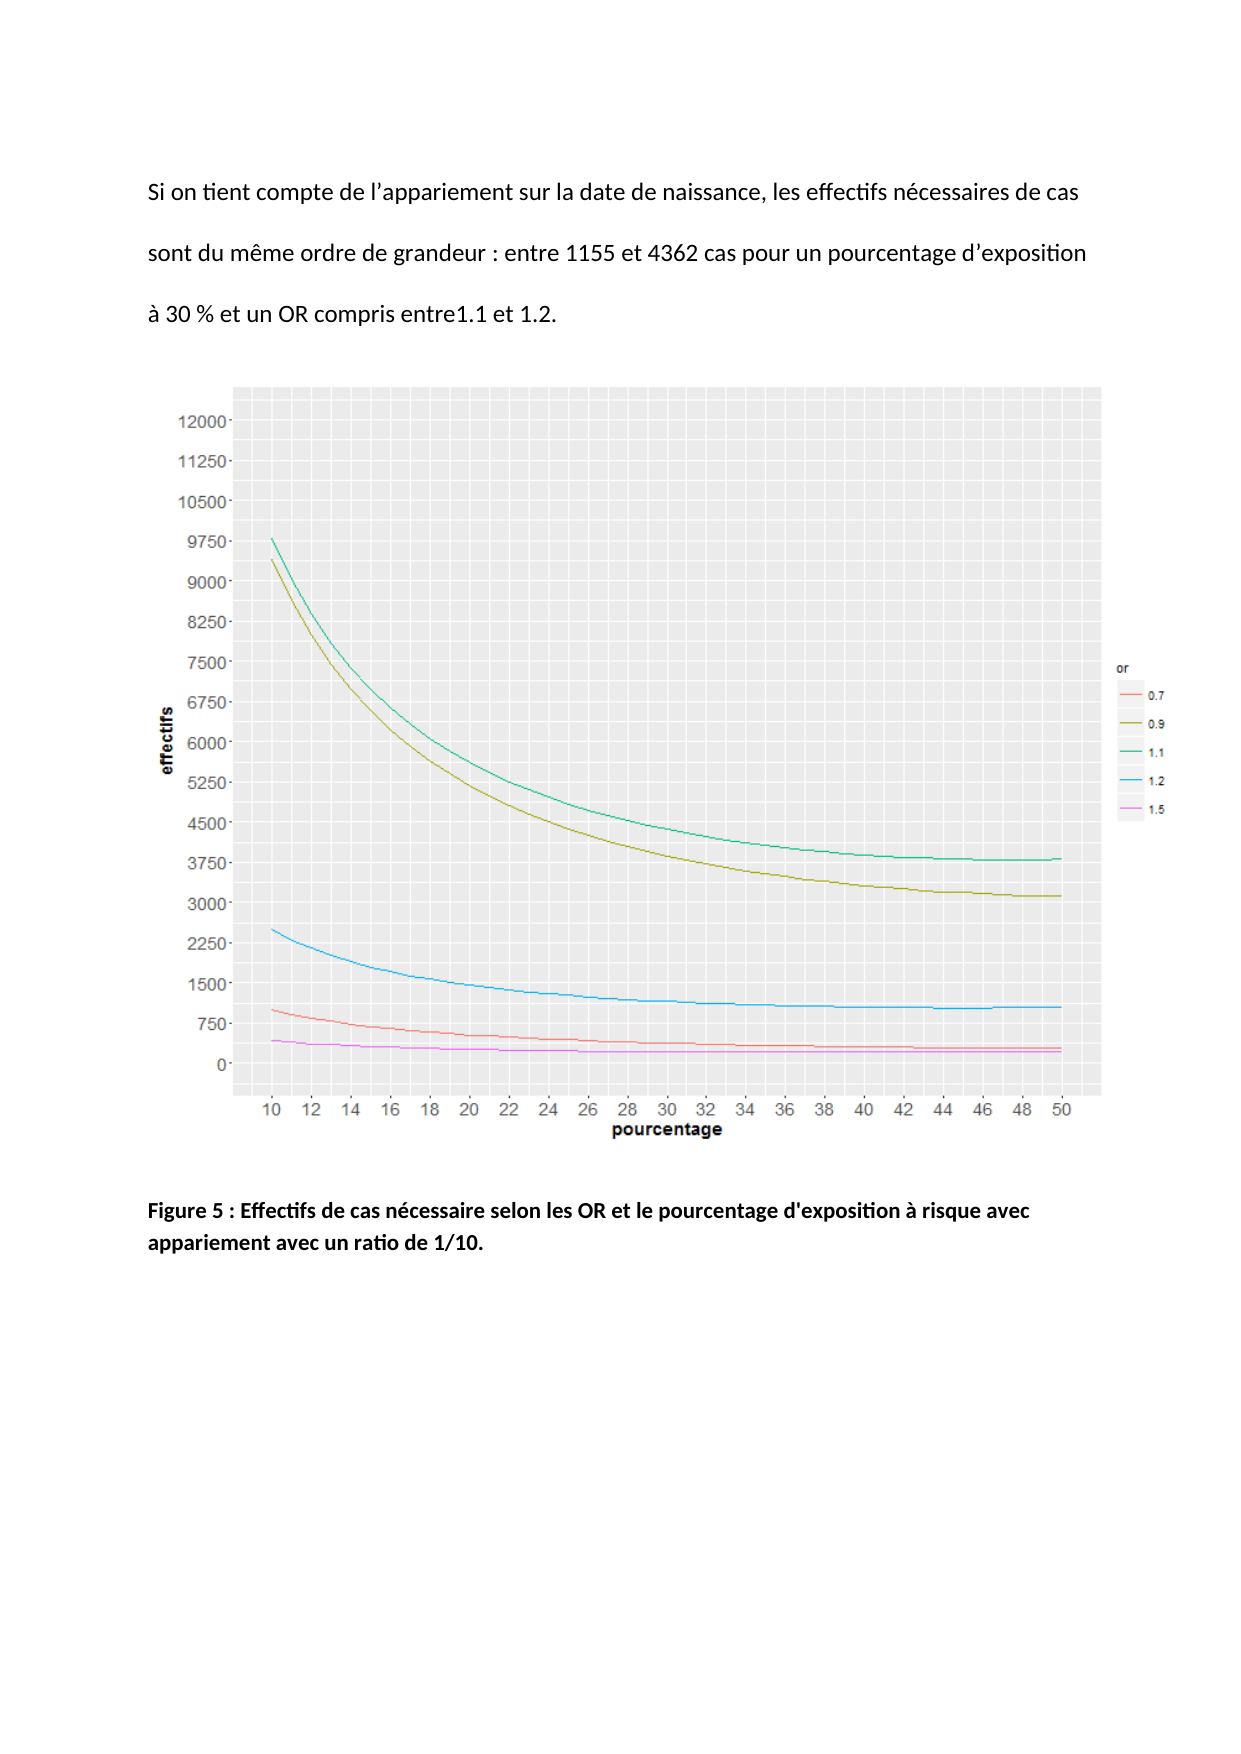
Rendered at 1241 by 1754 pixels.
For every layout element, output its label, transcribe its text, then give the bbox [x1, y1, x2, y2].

text Figure 5 : Effectifs de cas nécessaire selon les OR et le pourcentage d'exposition à risque avec appariement avec un ratio de 1/10. [148, 1196, 1093, 1256]
text Si on tient compte de l’appariement sur la date de naissance, les effectifs nécessaires de cas sont du même ordre de grandeur : entre 1155 et 4362 cas pour un pourcentage d’exposition à 30 % et un OR compris entre1.1 et 1.2. [148, 176, 1093, 328]
picture [149, 381, 1188, 1144]
